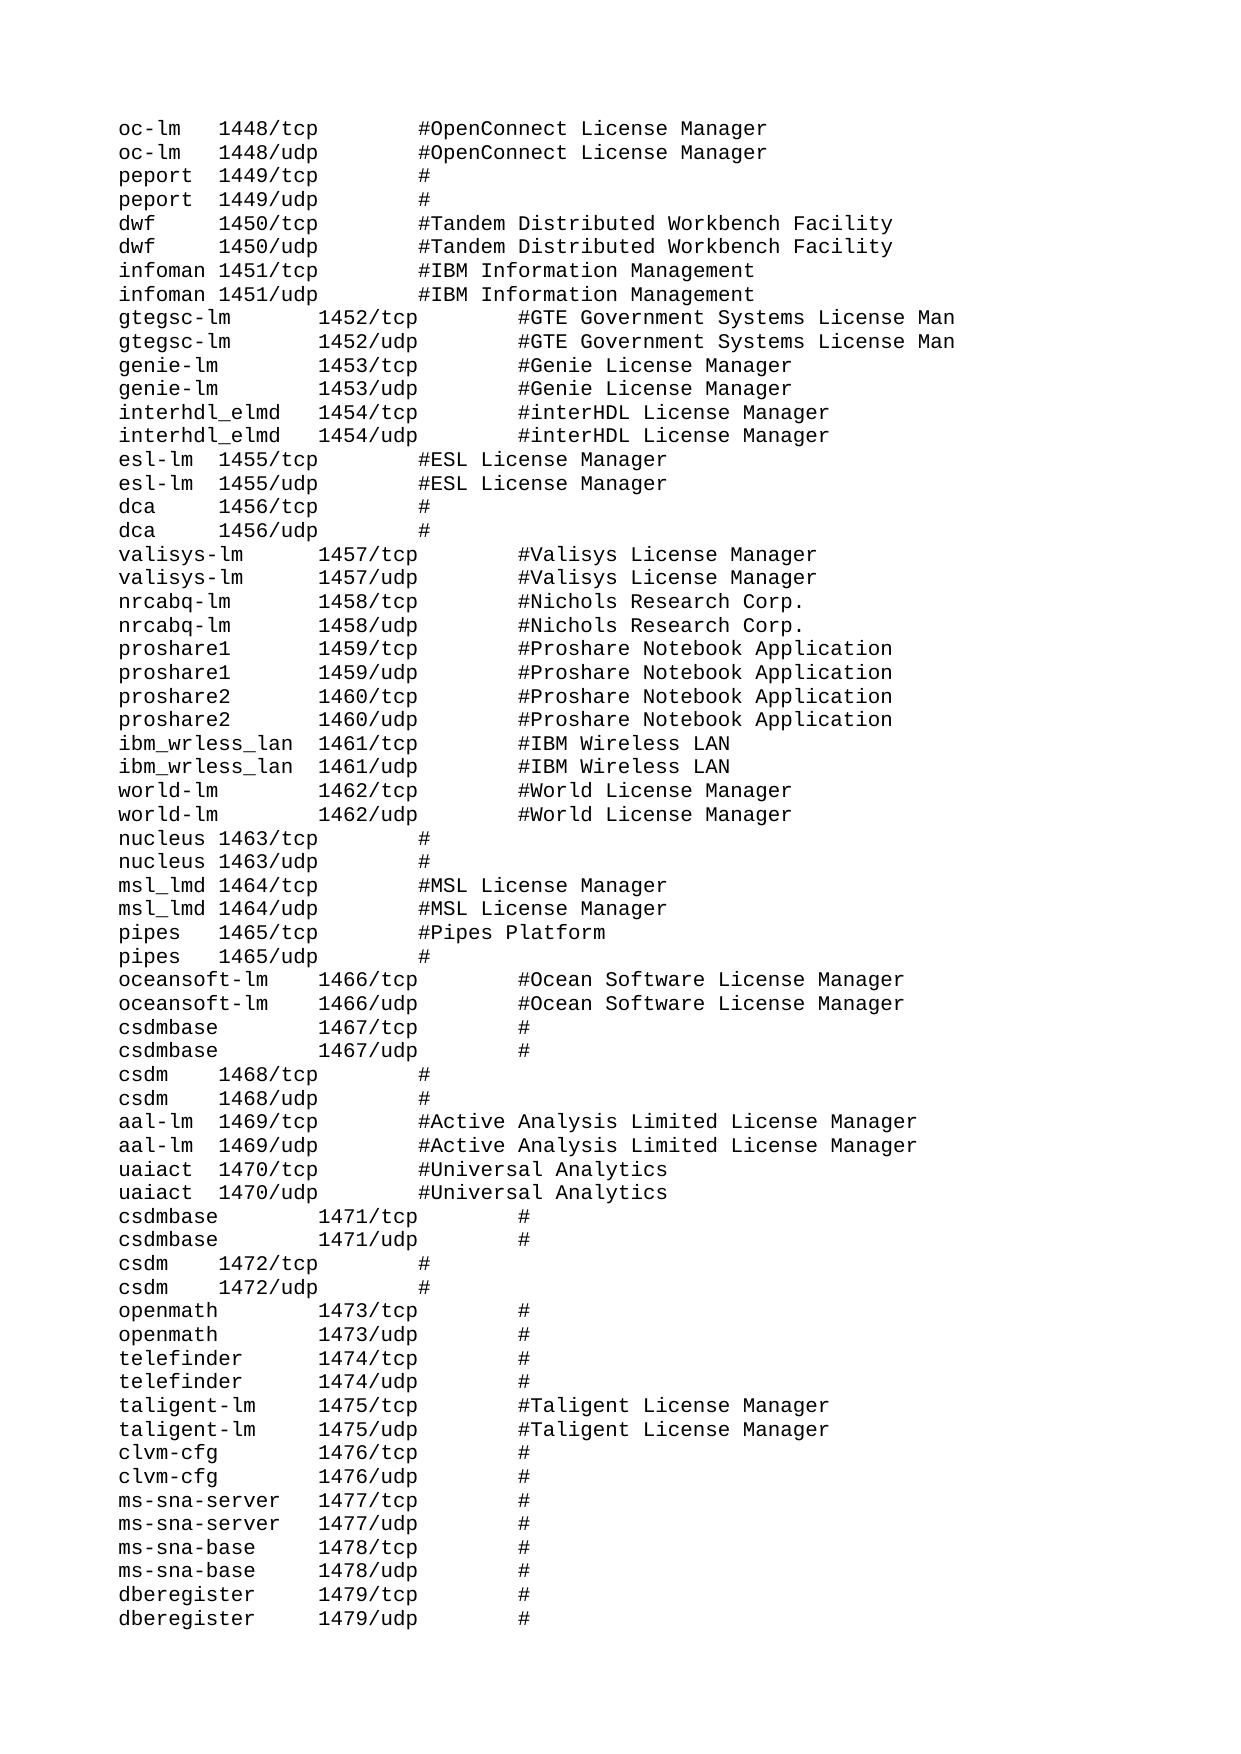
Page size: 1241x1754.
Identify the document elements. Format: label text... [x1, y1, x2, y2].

text proshare1 1459/tcp #Proshare Notebook Application [118, 638, 1122, 662]
text proshare1 1459/udp #Proshare Notebook Application [118, 662, 1122, 686]
text aal-lm 1469/tcp #Active Analysis Limited License Manager [118, 1111, 1122, 1135]
text pipes 1465/udp # [118, 946, 1122, 969]
text gtegsc-lm 1452/tcp #GTE Government Systems License Man [118, 307, 1122, 331]
text infoman 1451/tcp #IBM Information Management [118, 260, 1122, 284]
text proshare2 1460/tcp #Proshare Notebook Application [118, 686, 1122, 709]
text csdmbase 1471/tcp # [118, 1206, 1122, 1229]
text csdm 1472/udp # [118, 1277, 1122, 1300]
text ms-sna-server 1477/udp # [118, 1513, 1122, 1537]
text csdm 1472/tcp # [118, 1253, 1122, 1277]
text world-lm 1462/udp #World License Manager [118, 804, 1122, 827]
text dberegister 1479/tcp # [118, 1584, 1122, 1608]
text clvm-cfg 1476/udp # [118, 1466, 1122, 1489]
text proshare2 1460/udp #Proshare Notebook Application [118, 709, 1122, 733]
text nrcabq-lm 1458/tcp #Nichols Research Corp. [118, 591, 1122, 615]
text csdmbase 1467/tcp # [118, 1017, 1122, 1040]
text valisys-lm 1457/tcp #Valisys License Manager [118, 544, 1122, 567]
text msl_lmd 1464/tcp #MSL License Manager [118, 875, 1122, 898]
text csdm 1468/tcp # [118, 1064, 1122, 1088]
text dca 1456/tcp # [118, 496, 1122, 520]
text esl-lm 1455/tcp #ESL License Manager [118, 449, 1122, 473]
text oceansoft-lm 1466/tcp #Ocean Software License Manager [118, 969, 1122, 993]
text clvm-cfg 1476/tcp # [118, 1442, 1122, 1466]
text csdmbase 1467/udp # [118, 1040, 1122, 1064]
text valisys-lm 1457/udp #Valisys License Manager [118, 567, 1122, 591]
text telefinder 1474/tcp # [118, 1348, 1122, 1371]
text csdmbase 1471/udp # [118, 1229, 1122, 1253]
text nucleus 1463/udp # [118, 851, 1122, 875]
text ms-sna-base 1478/tcp # [118, 1537, 1122, 1561]
text aal-lm 1469/udp #Active Analysis Limited License Manager [118, 1135, 1122, 1158]
text ms-sna-server 1477/tcp # [118, 1489, 1122, 1513]
text csdm 1468/udp # [118, 1088, 1122, 1111]
text oc-lm 1448/tcp #OpenConnect License Manager [118, 118, 1122, 142]
text ms-sna-base 1478/udp # [118, 1561, 1122, 1584]
text dberegister 1479/udp # [118, 1608, 1122, 1631]
text genie-lm 1453/tcp #Genie License Manager [118, 354, 1122, 378]
text nrcabq-lm 1458/udp #Nichols Research Corp. [118, 615, 1122, 638]
text taligent-lm 1475/tcp #Taligent License Manager [118, 1395, 1122, 1419]
text msl_lmd 1464/udp #MSL License Manager [118, 898, 1122, 922]
text openmath 1473/tcp # [118, 1300, 1122, 1324]
text esl-lm 1455/udp #ESL License Manager [118, 473, 1122, 496]
text taligent-lm 1475/udp #Taligent License Manager [118, 1419, 1122, 1442]
text ibm_wrless_lan 1461/tcp #IBM Wireless LAN [118, 733, 1122, 757]
text openmath 1473/udp # [118, 1324, 1122, 1348]
text peport 1449/udp # [118, 189, 1122, 213]
text dwf 1450/udp #Tandem Distributed Workbench Facility [118, 236, 1122, 260]
text nucleus 1463/tcp # [118, 827, 1122, 851]
text genie-lm 1453/udp #Genie License Manager [118, 378, 1122, 402]
text world-lm 1462/tcp #World License Manager [118, 780, 1122, 804]
text oceansoft-lm 1466/udp #Ocean Software License Manager [118, 993, 1122, 1017]
text interhdl_elmd 1454/udp #interHDL License Manager [118, 426, 1122, 449]
text infoman 1451/udp #IBM Information Management [118, 284, 1122, 307]
text peport 1449/tcp # [118, 165, 1122, 189]
text pipes 1465/tcp #Pipes Platform [118, 922, 1122, 946]
text gtegsc-lm 1452/udp #GTE Government Systems License Man [118, 331, 1122, 354]
text uaiact 1470/tcp #Universal Analytics [118, 1158, 1122, 1182]
text telefinder 1474/udp # [118, 1371, 1122, 1395]
text ibm_wrless_lan 1461/udp #IBM Wireless LAN [118, 757, 1122, 780]
text uaiact 1470/udp #Universal Analytics [118, 1182, 1122, 1206]
text dwf 1450/tcp #Tandem Distributed Workbench Facility [118, 213, 1122, 236]
text dca 1456/udp # [118, 520, 1122, 544]
text interhdl_elmd 1454/tcp #interHDL License Manager [118, 402, 1122, 426]
text oc-lm 1448/udp #OpenConnect License Manager [118, 142, 1122, 165]
